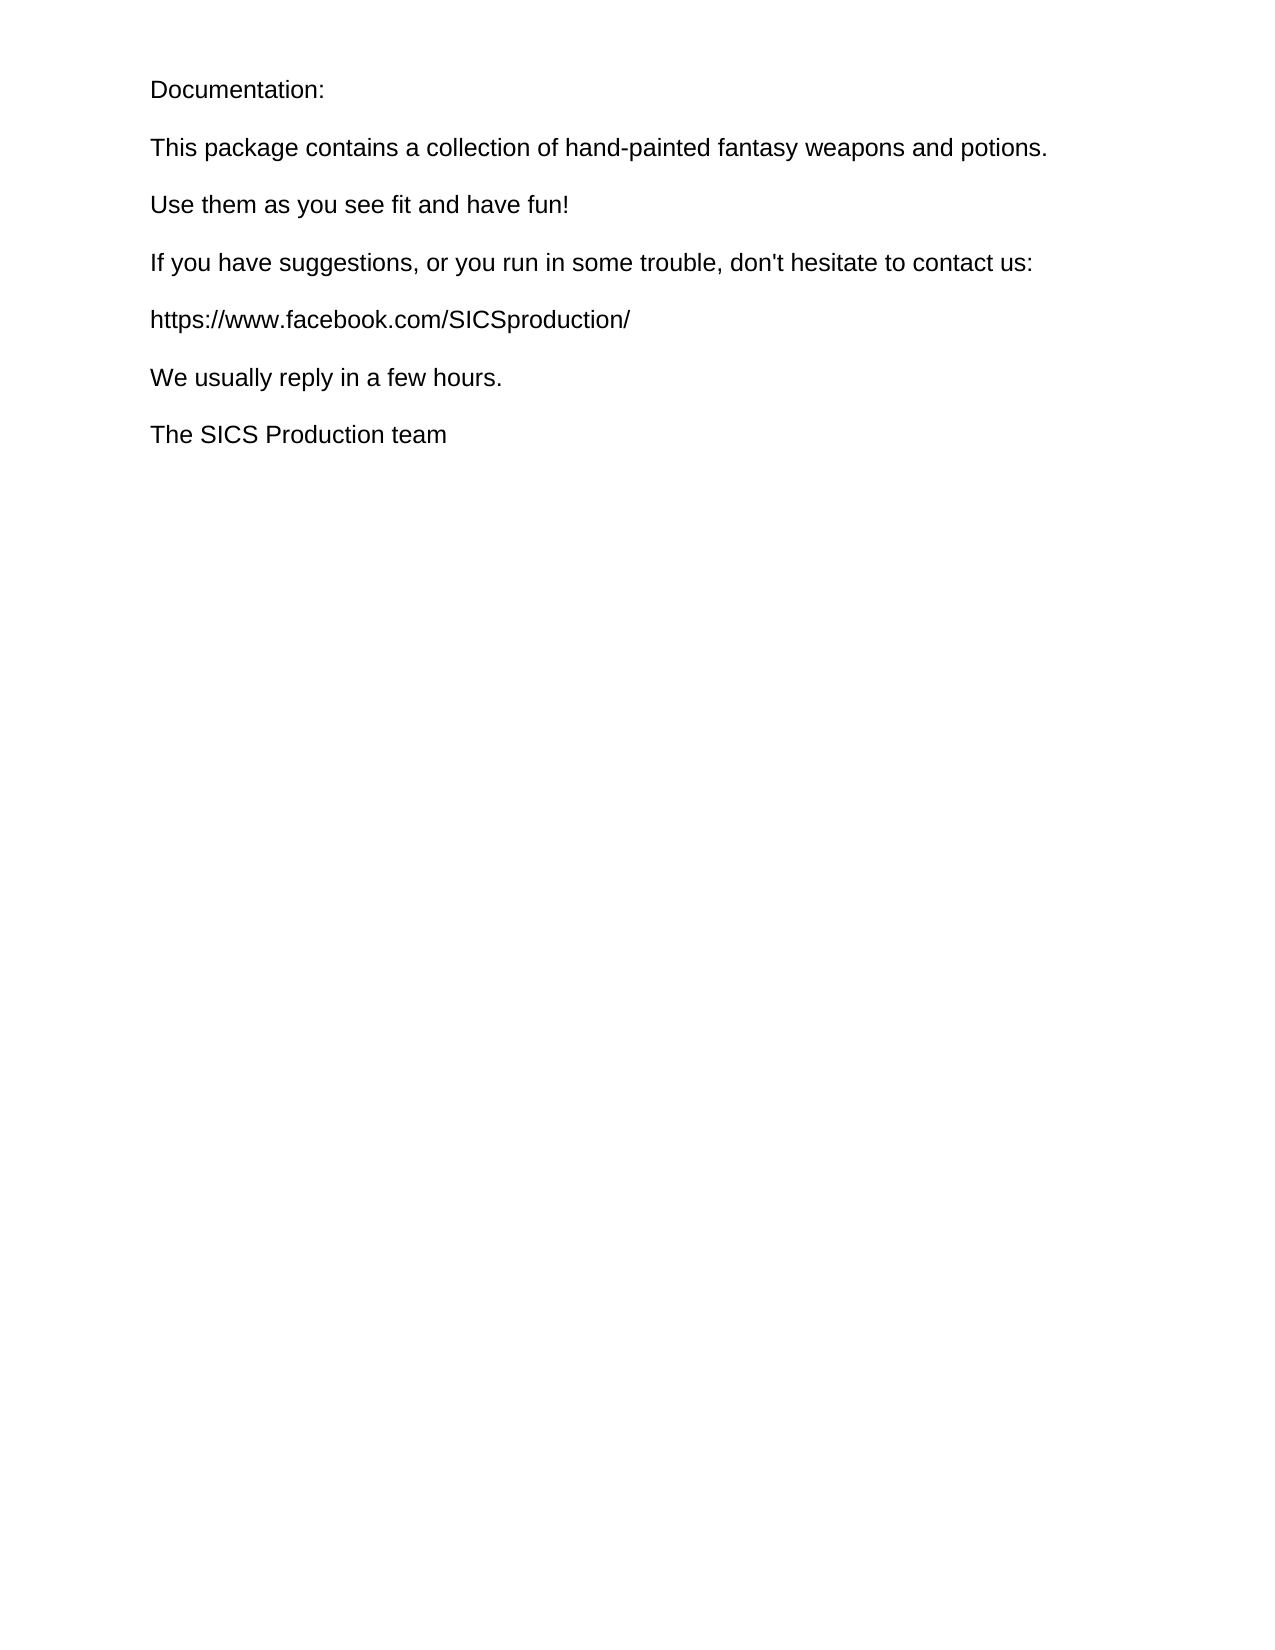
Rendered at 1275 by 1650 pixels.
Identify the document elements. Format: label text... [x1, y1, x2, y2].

text The SICS Production team [150, 420, 1125, 449]
text This package contains a collection of hand-painted fantasy weapons and potions. [150, 132, 1125, 161]
text We usually reply in a few hours. [150, 362, 1125, 391]
text Documentation: [150, 75, 1125, 104]
text Use them as you see fit and have fun! [150, 190, 1125, 219]
text If you have suggestions, or you run in some trouble, don't hesitate to contact us: [150, 247, 1125, 276]
text https://www.facebook.com/SICSproduction/ [150, 305, 1125, 334]
